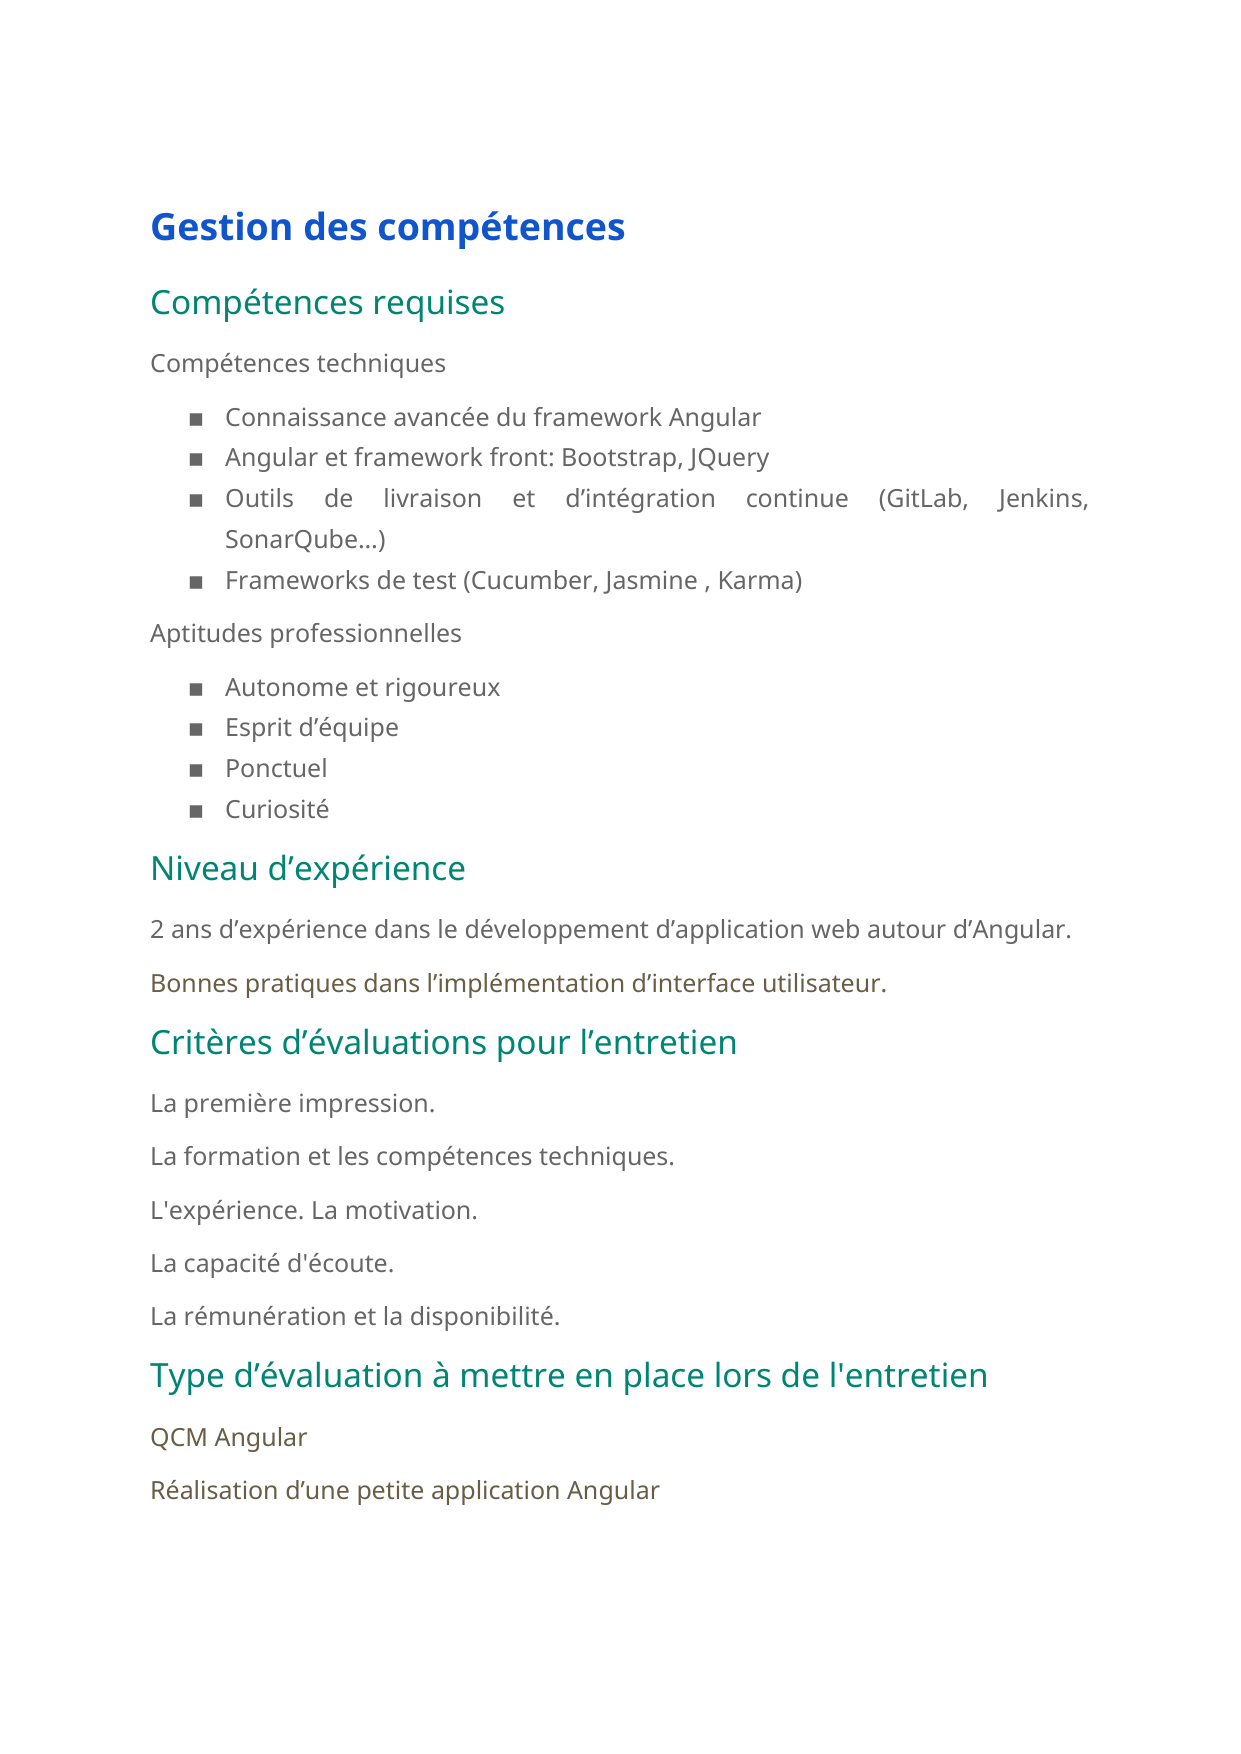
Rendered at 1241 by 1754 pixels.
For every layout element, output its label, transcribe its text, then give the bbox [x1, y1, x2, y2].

text La première impression. [150, 1086, 1090, 1120]
list Outils de livraison et d’intégration continue (GitLab, Jenkins, SonarQube…) [187, 481, 1090, 556]
text La capacité d'écoute. [150, 1246, 1090, 1280]
text Compétences techniques [150, 346, 1090, 380]
list Connaissance avancée du framework Angular [187, 399, 1090, 433]
text L'expérience. La motivation. [150, 1192, 1090, 1226]
text QCM Angular [150, 1419, 1090, 1453]
subtitle Niveau d’expérience [150, 845, 1090, 890]
subtitle Gestion des compétences [150, 200, 1090, 251]
subtitle Type d’évaluation à mettre en place lors de l'entretien [150, 1352, 1090, 1398]
text 2 ans d’expérience dans le développement d’application web autour d’Angular. [150, 912, 1090, 946]
text Bonnes pratiques dans l’implémentation d’interface utilisateur. [150, 965, 1090, 999]
text Aptitudes professionnelles [150, 616, 1090, 650]
text La formation et les compétences techniques. [150, 1139, 1090, 1173]
text La rémunération et la disponibilité. [150, 1299, 1090, 1333]
list Esprit d’équipe [187, 710, 1090, 744]
subtitle Critères d’évaluations pour l’entretien [150, 1019, 1090, 1064]
list Autonome et rigoureux [187, 669, 1090, 703]
text Réalisation d’une petite application Angular [150, 1473, 1090, 1507]
list Angular et framework front: Bootstrap, JQuery [187, 440, 1090, 474]
list Curiosité [187, 792, 1090, 826]
list Frameworks de test (Cucumber, Jasmine , Karma) [187, 562, 1090, 597]
list Ponctuel [187, 751, 1090, 785]
subtitle Compétences requises [150, 279, 1090, 324]
